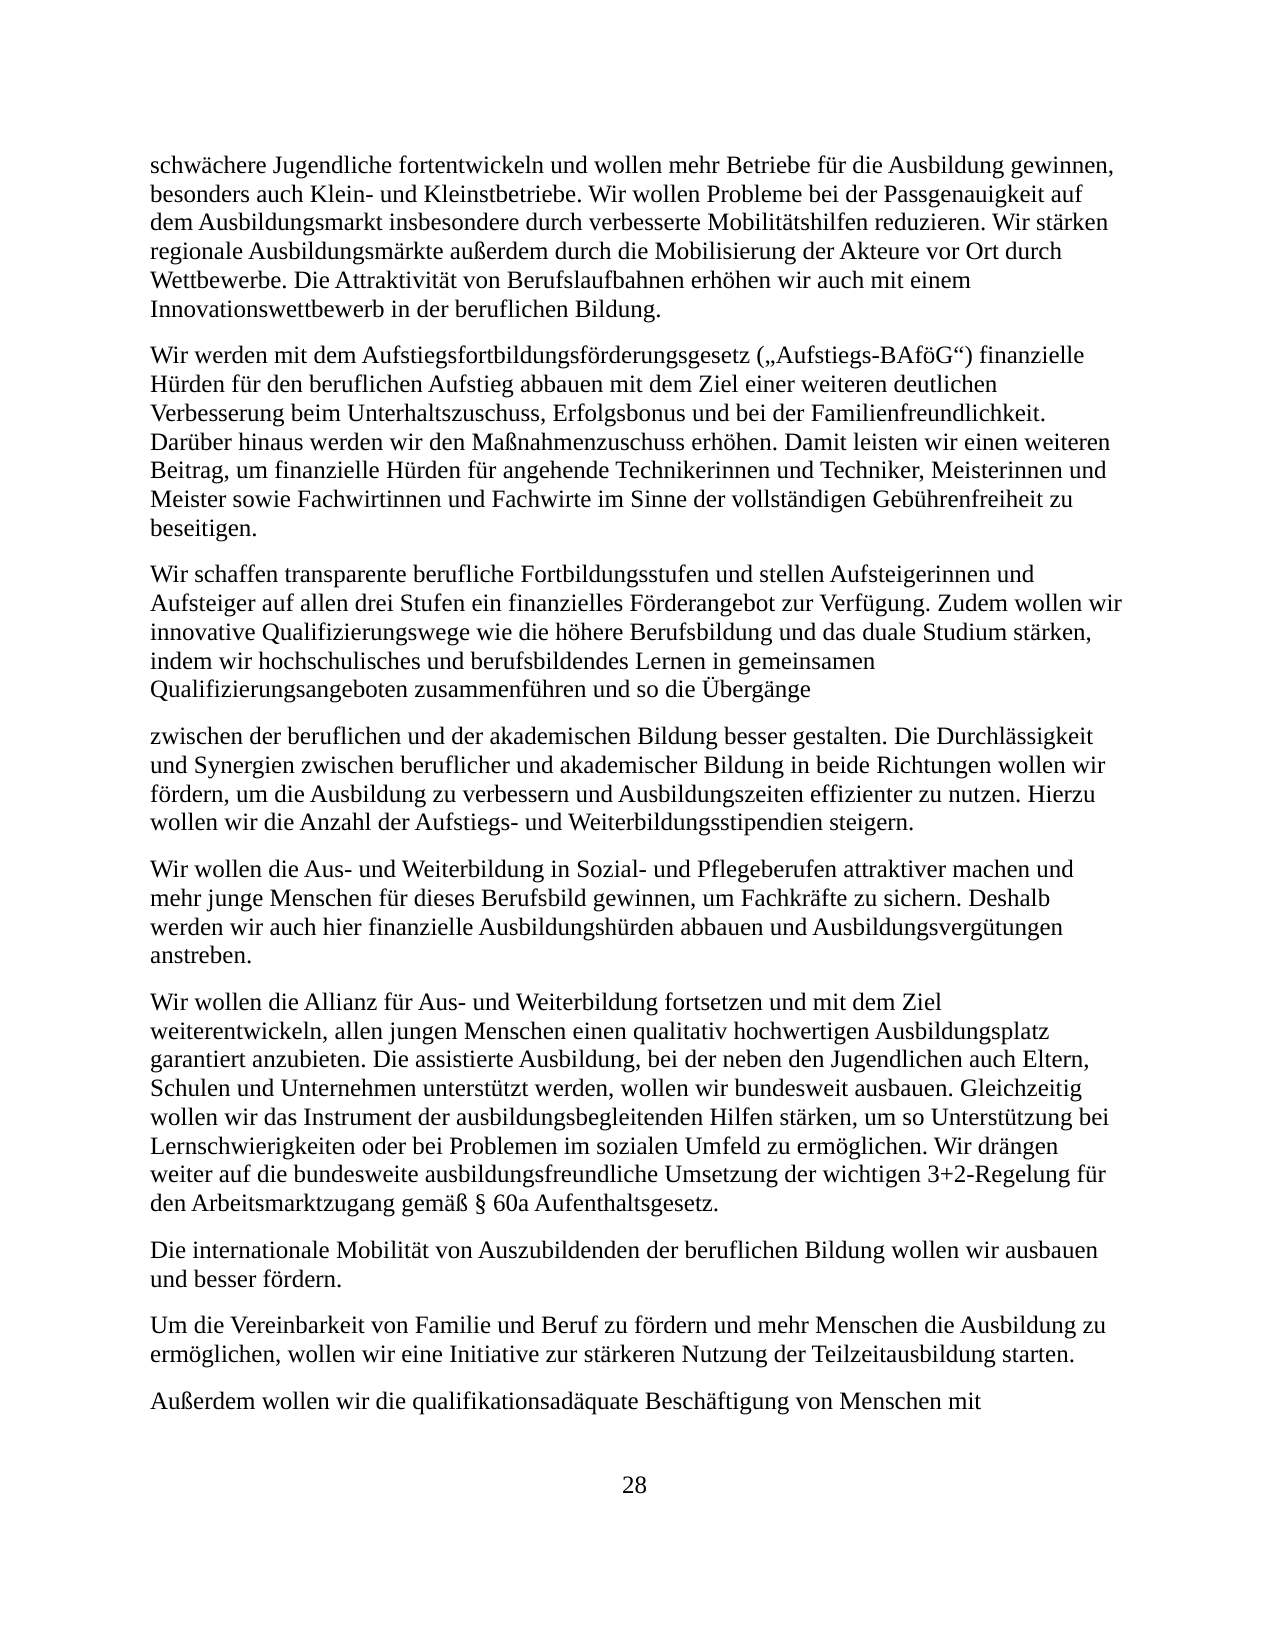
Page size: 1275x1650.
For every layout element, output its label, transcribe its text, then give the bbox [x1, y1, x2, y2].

text Wir werden mit dem Aufstiegsfortbildungsförderungsgesetz („Aufstiegs-BAföG“) finanzielle Hürden für den beruflichen Aufstieg abbauen mit dem Ziel einer weiteren deutlichen Verbesserung beim Unterhaltszuschuss, Erfolgsbonus und bei der Familienfreundlichkeit. Darüber hinaus werden wir den Maßnahmenzuschuss erhöhen. Damit leisten wir einen weiteren Beitrag, um finanzielle Hürden für angehende Technikerinnen und Techniker, Meisterinnen und Meister sowie Fachwirtinnen und Fachwirte im Sinne der vollständigen Gebührenfreiheit zu beseitigen. [150, 340, 1125, 542]
text Die internationale Mobilität von Auszubildenden der beruflichen Bildung wollen wir ausbauen und besser fördern. [150, 1235, 1125, 1292]
text Wir schaffen transparente berufliche Fortbildungsstufen und stellen Aufsteigerinnen und Aufsteiger auf allen drei Stufen ein finanzielles Förderangebot zur Verfügung. Zudem wollen wir innovative Qualifizierungswege wie die höhere Berufsbildung und das duale Studium stärken, indem wir hochschulisches und berufsbildendes Lernen in gemeinsamen Qualifizierungsangeboten zusammenführen und so die Übergänge [150, 559, 1125, 703]
text Wir wollen die Aus- und Weiterbildung in Sozial- und Pflegeberufen attraktiver machen und mehr junge Menschen für dieses Berufsbild gewinnen, um Fachkräfte zu sichern. Deshalb werden wir auch hier finanzielle Ausbildungshürden abbauen und Ausbildungsvergütungen anstreben. [150, 854, 1125, 969]
text schwächere Jugendliche fortentwickeln und wollen mehr Betriebe für die Ausbildung gewinnen, besonders auch Klein- und Kleinstbetriebe. Wir wollen Probleme bei der Passgenauigkeit auf dem Ausbildungsmarkt insbesondere durch verbesserte Mobilitätshilfen reduzieren. Wir stärken regionale Ausbildungsmärkte außerdem durch die Mobilisierung der Akteure vor Ort durch Wettbewerbe. Die Attraktivität von Berufslaufbahnen erhöhen wir auch mit einem Innovationswettbewerb in der beruflichen Bildung. [150, 150, 1125, 322]
text Außerdem wollen wir die qualifikationsadäquate Beschäftigung von Menschen mit [150, 1386, 1125, 1414]
text zwischen der beruflichen und der akademischen Bildung besser gestalten. Die Durchlässigkeit und Synergien zwischen beruflicher und akademischer Bildung in beide Richtungen wollen wir fördern, um die Ausbildung zu verbessern und Ausbildungszeiten effizienter zu nutzen. Hierzu wollen wir die Anzahl der Aufstiegs- und Weiterbildungsstipendien steigern. [150, 721, 1125, 836]
text Um die Vereinbarkeit von Familie und Beruf zu fördern und mehr Menschen die Ausbildung zu ermöglichen, wollen wir eine Initiative zur stärkeren Nutzung der Teilzeitausbildung starten. [150, 1310, 1125, 1368]
text Wir wollen die Allianz für Aus- und Weiterbildung fortsetzen und mit dem Ziel weiterentwickeln, allen jungen Menschen einen qualitativ hochwertigen Ausbildungsplatz garantiert anzubieten. Die assistierte Ausbildung, bei der neben den Jugendlichen auch Eltern, Schulen und Unternehmen unterstützt werden, wollen wir bundesweit ausbauen. Gleichzeitig wollen wir das Instrument der ausbildungsbegleitenden Hilfen stärken, um so Unterstützung bei Lernschwierigkeiten oder bei Problemen im sozialen Umfeld zu ermöglichen. Wir drängen weiter auf die bundesweite ausbildungsfreundliche Umsetzung der wichtigen 3+2-Regelung für den Arbeitsmarktzugang gemäß § 60a Aufenthaltsgesetz. [150, 987, 1125, 1217]
